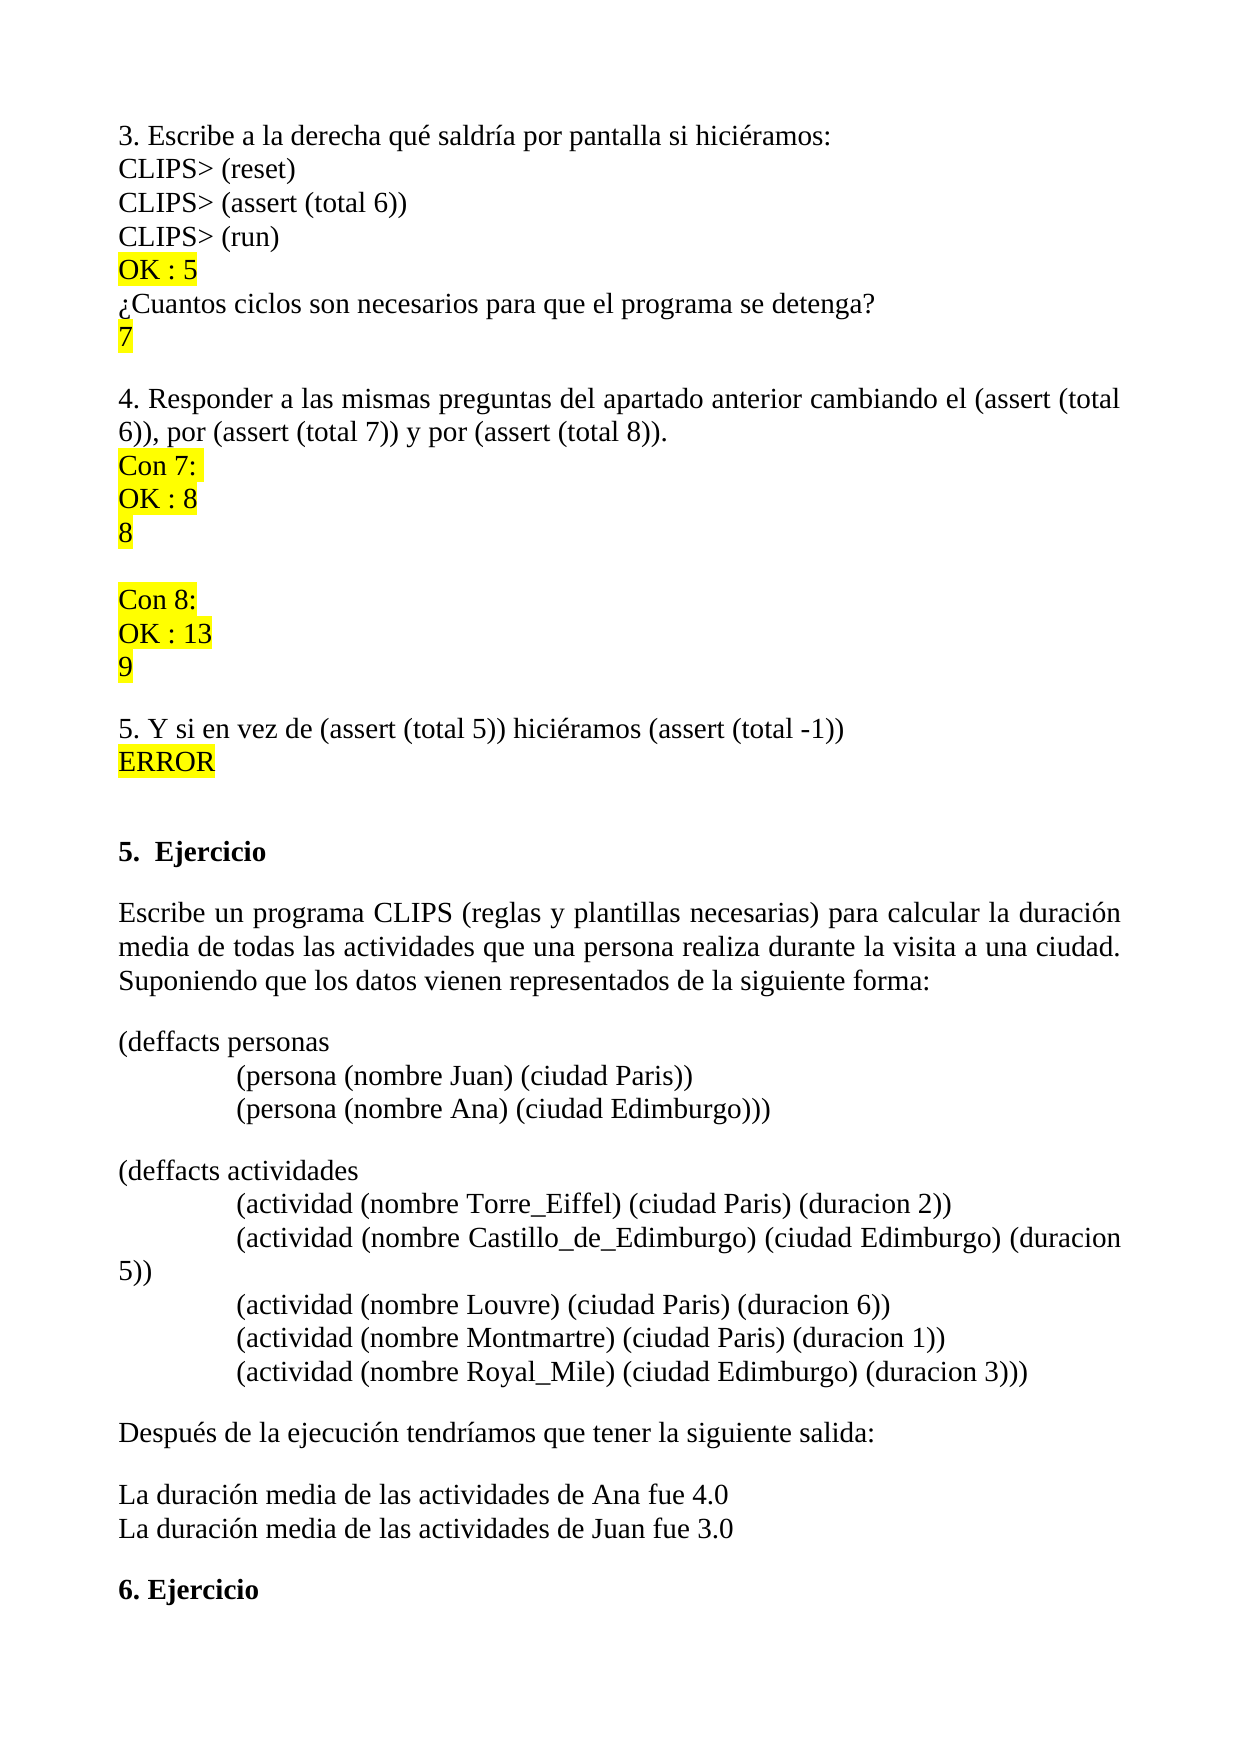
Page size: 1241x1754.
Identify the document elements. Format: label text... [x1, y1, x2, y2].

text (persona (nombre Ana) (ciudad Edimburgo))) [118, 1091, 1122, 1125]
text 5. Y si en vez de (assert (total 5)) hiciéramos (assert (total -1)) [118, 711, 1122, 744]
text (persona (nombre Juan) (ciudad Paris)) [118, 1058, 1122, 1091]
text 8 [118, 515, 1122, 549]
text (actividad (nombre Castillo_de_Edimburgo) (ciudad Edimburgo) (duracion 5)) [118, 1220, 1122, 1287]
text ¿Cuantos ciclos son necesarios para que el programa se detenga? [118, 286, 1122, 319]
text 5. Ejercicio [118, 834, 1122, 867]
text (deffacts personas [118, 1024, 1122, 1058]
text ERROR [118, 744, 1122, 778]
text (actividad (nombre Royal_Mile) (ciudad Edimburgo) (duracion 3))) [118, 1354, 1122, 1388]
text OK : 13 [118, 616, 1122, 649]
text 4. Responder a las mismas preguntas del apartado anterior cambiando el (assert (total 6)), por (assert (total 7)) y por (assert (total 8)). [118, 381, 1122, 448]
text 3. Escribe a la derecha qué saldría por pantalla si hiciéramos: [118, 118, 1122, 152]
text OK : 5 [118, 252, 1122, 286]
text La duración media de las actividades de Ana fue 4.0 [118, 1477, 1122, 1511]
text (actividad (nombre Montmartre) (ciudad Paris) (duracion 1)) [118, 1321, 1122, 1354]
text (deffacts actividades [118, 1153, 1122, 1186]
text (actividad (nombre Torre_Eiffel) (ciudad Paris) (duracion 2)) [118, 1186, 1122, 1220]
text Después de la ejecución tendríamos que tener la siguiente salida: [118, 1416, 1122, 1449]
text La duración media de las actividades de Juan fue 3.0 [118, 1511, 1122, 1544]
text CLIPS> (reset) [118, 152, 1122, 185]
text 9 [118, 649, 1122, 683]
text Con 8: [118, 582, 1122, 616]
text CLIPS> (run) [118, 219, 1122, 252]
text Escribe un programa CLIPS (reglas y plantillas necesarias) para calcular la duración media de todas las actividades que una persona realiza durante la visita a una ciudad. Suponiendo que los datos vienen representados de la siguiente forma: [118, 896, 1122, 996]
text CLIPS> (assert (total 6)) [118, 185, 1122, 219]
text Con 7: [118, 448, 1122, 482]
text 6. Ejercicio [118, 1572, 1122, 1606]
text OK : 8 [118, 482, 1122, 515]
text (actividad (nombre Louvre) (ciudad Paris) (duracion 6)) [118, 1287, 1122, 1321]
text 7 [118, 319, 1122, 353]
